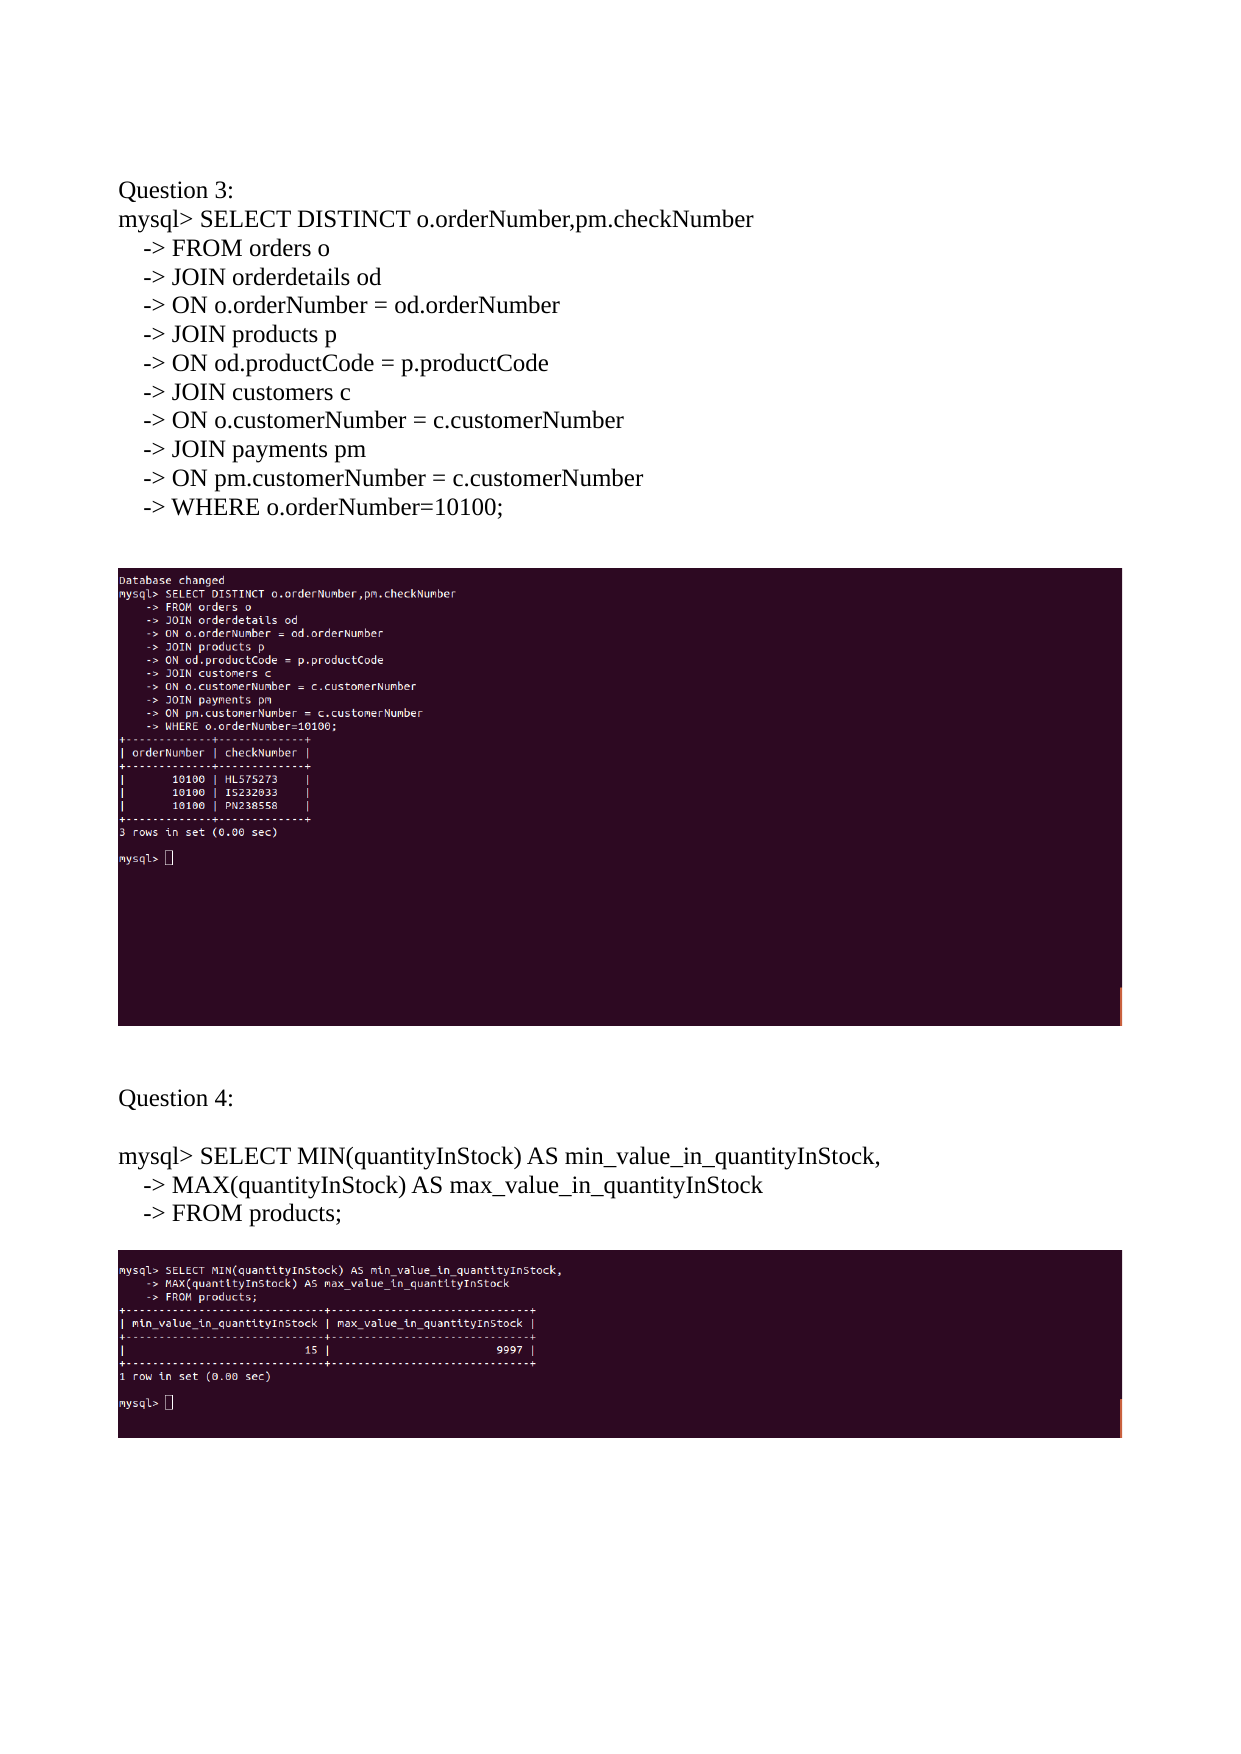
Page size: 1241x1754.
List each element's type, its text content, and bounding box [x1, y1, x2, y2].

text mysql> SELECT DISTINCT o.orderNumber,pm.checkNumber [118, 204, 1122, 233]
text -> FROM orders o [118, 233, 1122, 262]
picture [118, 568, 1123, 1026]
text -> MAX(quantityInStock) AS max_value_in_quantityInStock [118, 1170, 1122, 1198]
text -> ON pm.customerNumber = c.customerNumber [118, 463, 1122, 492]
text -> JOIN orderdetails od [118, 262, 1122, 291]
text -> ON od.productCode = p.productCode [118, 348, 1122, 377]
text -> JOIN customers c [118, 377, 1122, 406]
text -> ON o.orderNumber = od.orderNumber [118, 291, 1122, 319]
text mysql> SELECT MIN(quantityInStock) AS min_value_in_quantityInStock, [118, 1141, 1122, 1170]
text -> JOIN payments pm [118, 434, 1122, 463]
text Question 3: [118, 176, 1122, 204]
text -> JOIN products p [118, 319, 1122, 348]
text Question 4: [118, 1083, 1122, 1112]
text -> ON o.customerNumber = c.customerNumber [118, 406, 1122, 434]
text -> WHERE o.orderNumber=10100; [118, 492, 1122, 521]
text -> FROM products; [118, 1198, 1122, 1227]
